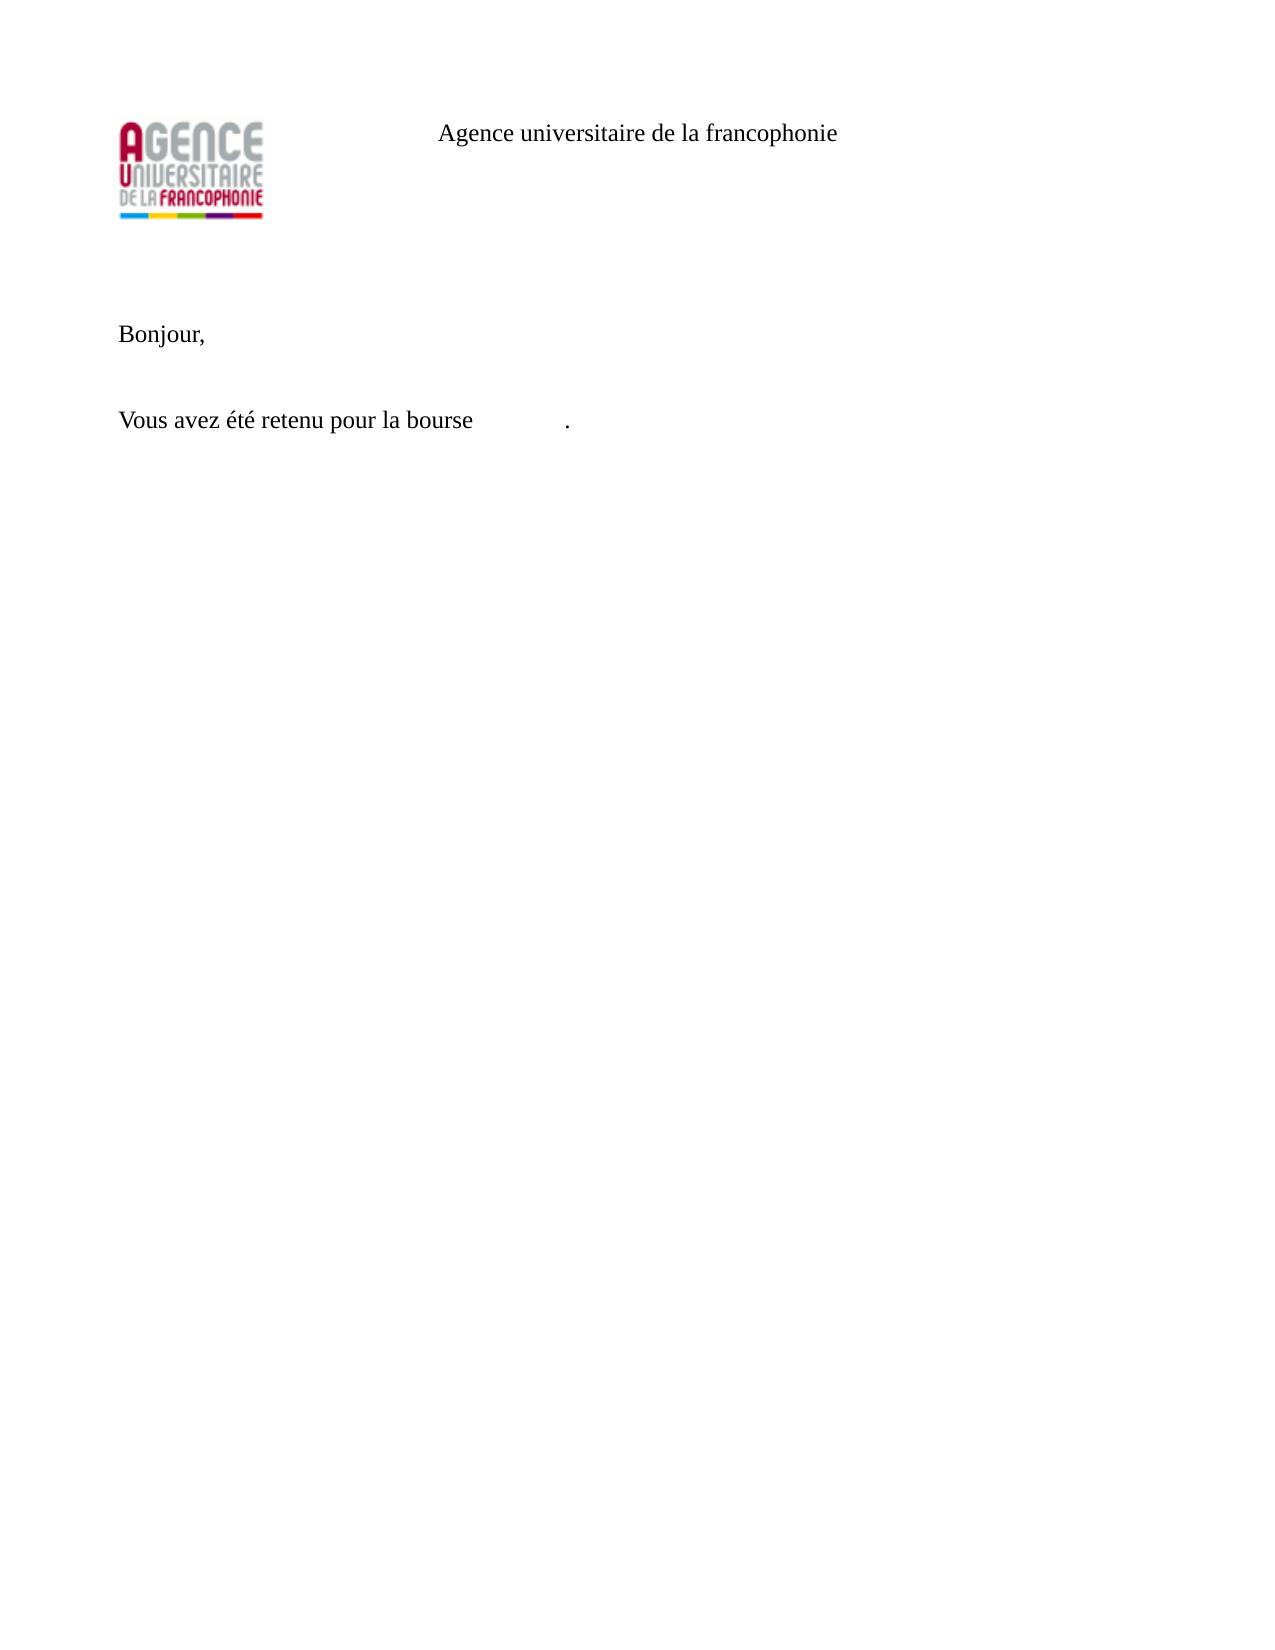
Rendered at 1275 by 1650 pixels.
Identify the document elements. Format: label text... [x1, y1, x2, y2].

text Agence universitaire de la francophonie [270, 118, 1157, 147]
text Vous avez été retenu pour la bourse <appel>. [118, 406, 1157, 434]
text Bonjour, <prenom> <nom> [118, 319, 1157, 348]
picture [113, 115, 270, 226]
